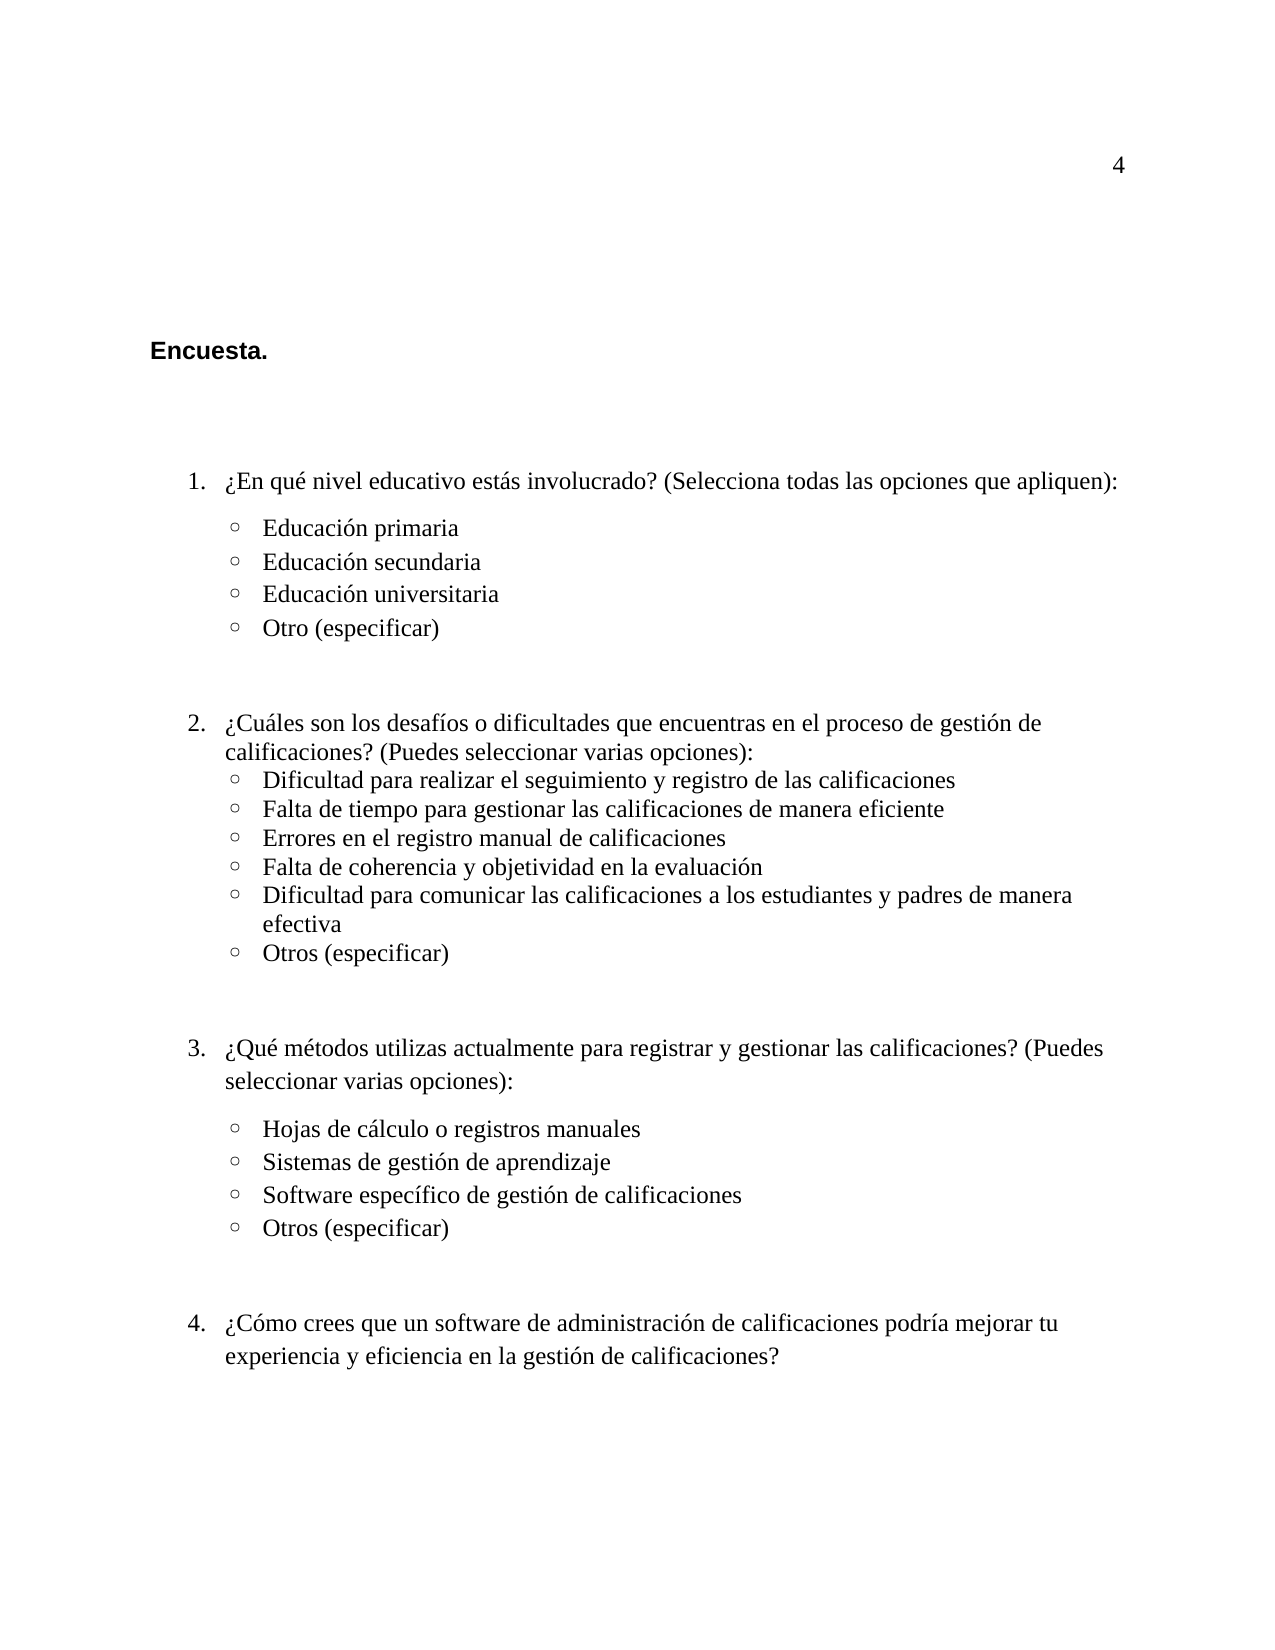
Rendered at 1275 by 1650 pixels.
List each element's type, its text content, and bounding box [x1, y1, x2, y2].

list Sistemas de gestión de aprendizaje [225, 1147, 1125, 1175]
list Otro (especificar) [225, 613, 1125, 641]
list Software específico de gestión de calificaciones [225, 1180, 1125, 1208]
list Otros (especificar) [225, 938, 1125, 967]
list Falta de tiempo para gestionar las calificaciones de manera eficiente [225, 794, 1125, 823]
list ¿Qué métodos utilizas actualmente para registrar y gestionar las calificaciones? (Puedes seleccionar varias opciones): [187, 1033, 1125, 1095]
list ¿En qué nivel educativo estás involucrado? (Selecciona todas las opciones que apliquen): [187, 466, 1125, 495]
subtitle Encuesta. [150, 336, 1125, 364]
list Hojas de cálculo o registros manuales [225, 1114, 1125, 1142]
list Educación universitaria [225, 579, 1125, 608]
list Educación secundaria [225, 547, 1125, 575]
list Errores en el registro manual de calificaciones [225, 823, 1125, 852]
list Falta de coherencia y objetividad en la evaluación [225, 852, 1125, 880]
list Educación primaria [225, 513, 1125, 542]
list Dificultad para realizar el seguimiento y registro de las calificaciones [225, 765, 1125, 794]
list Dificultad para comunicar las calificaciones a los estudiantes y padres de manera efectiva [225, 880, 1125, 938]
list ¿Cuáles son los desafíos o dificultades que encuentras en el proceso de gestión de calificaciones? (Puedes seleccionar varias opciones): [187, 708, 1125, 765]
list Otros (especificar) [225, 1213, 1125, 1241]
list ¿Cómo crees que un software de administración de calificaciones podría mejorar tu experiencia y eficiencia en la gestión de calificaciones? [187, 1308, 1125, 1370]
